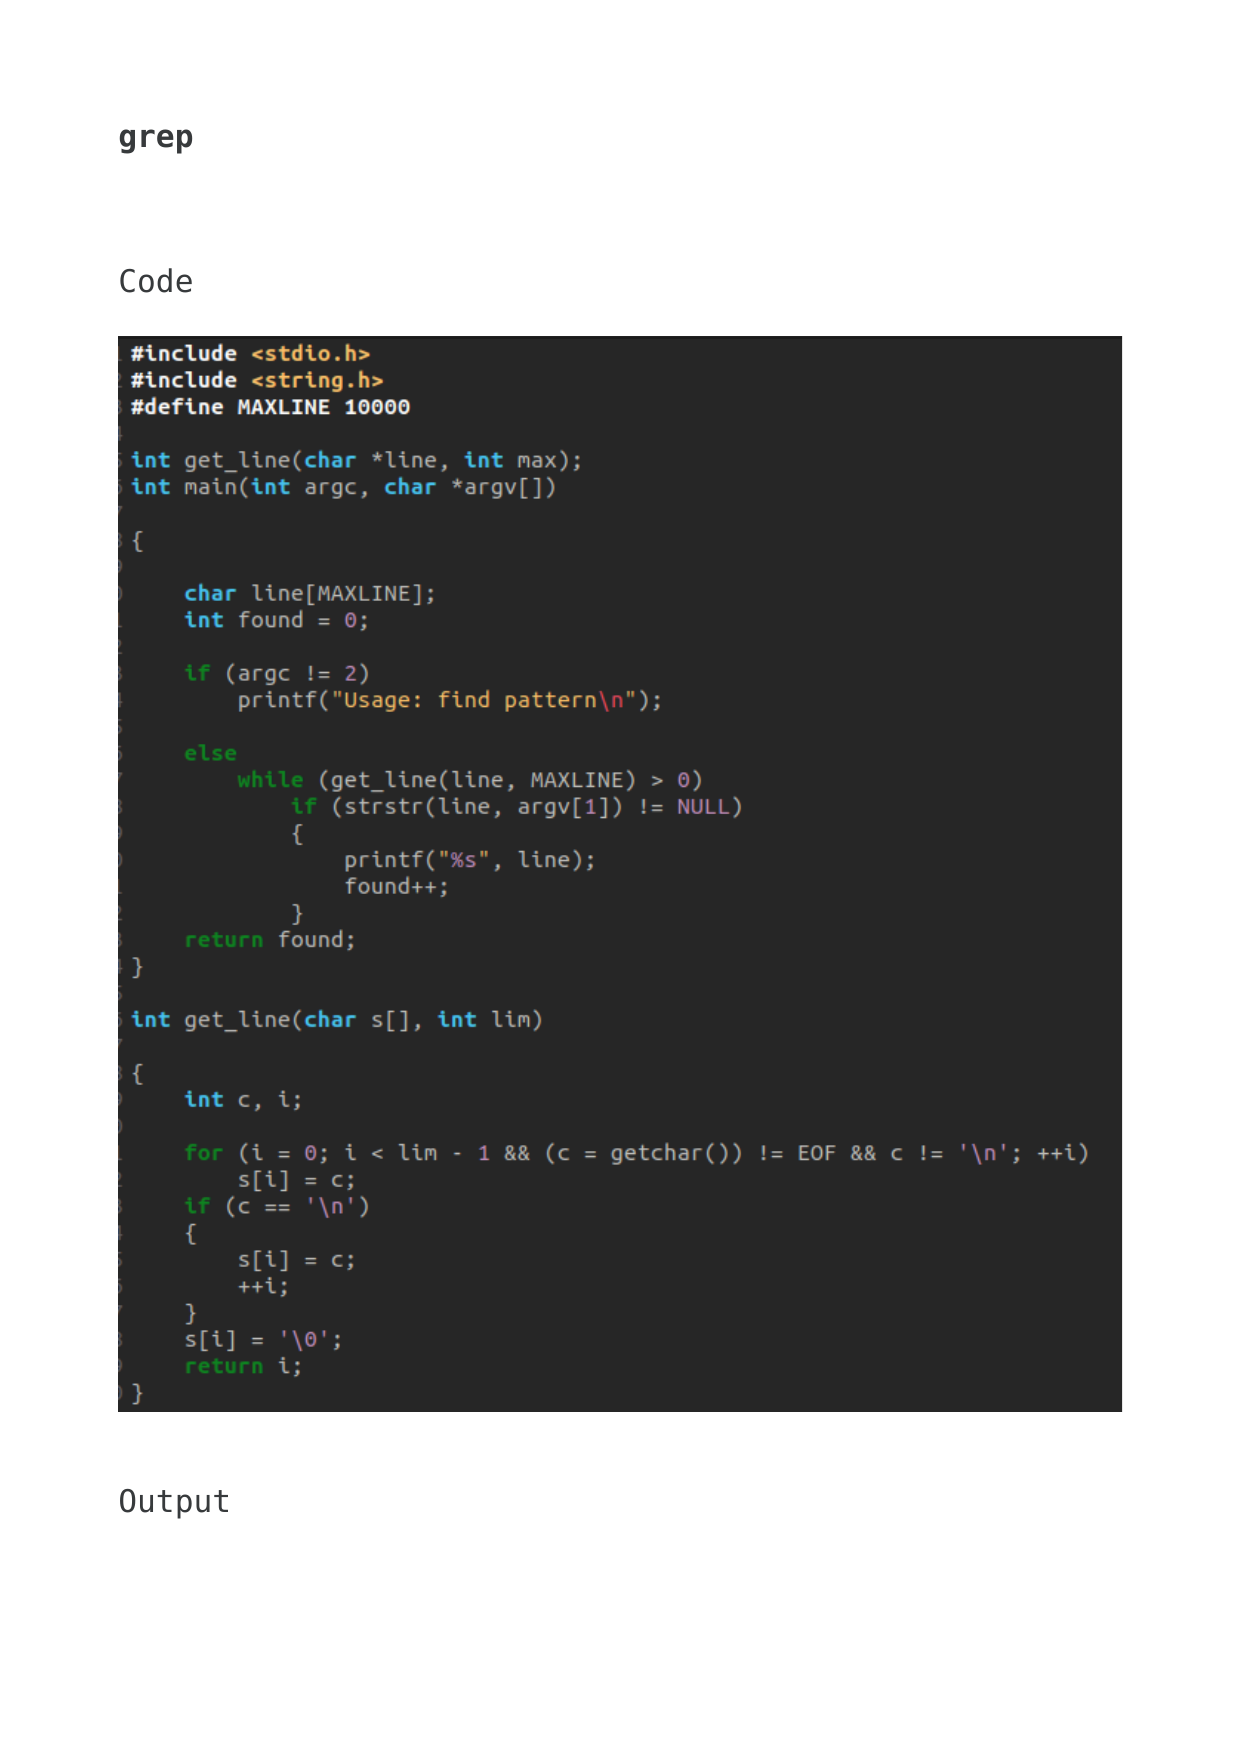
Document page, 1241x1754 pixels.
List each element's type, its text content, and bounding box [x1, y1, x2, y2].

text Output [118, 1484, 1122, 1520]
text grep [118, 118, 1122, 154]
text Code [118, 263, 1122, 300]
picture [118, 336, 1123, 1412]
